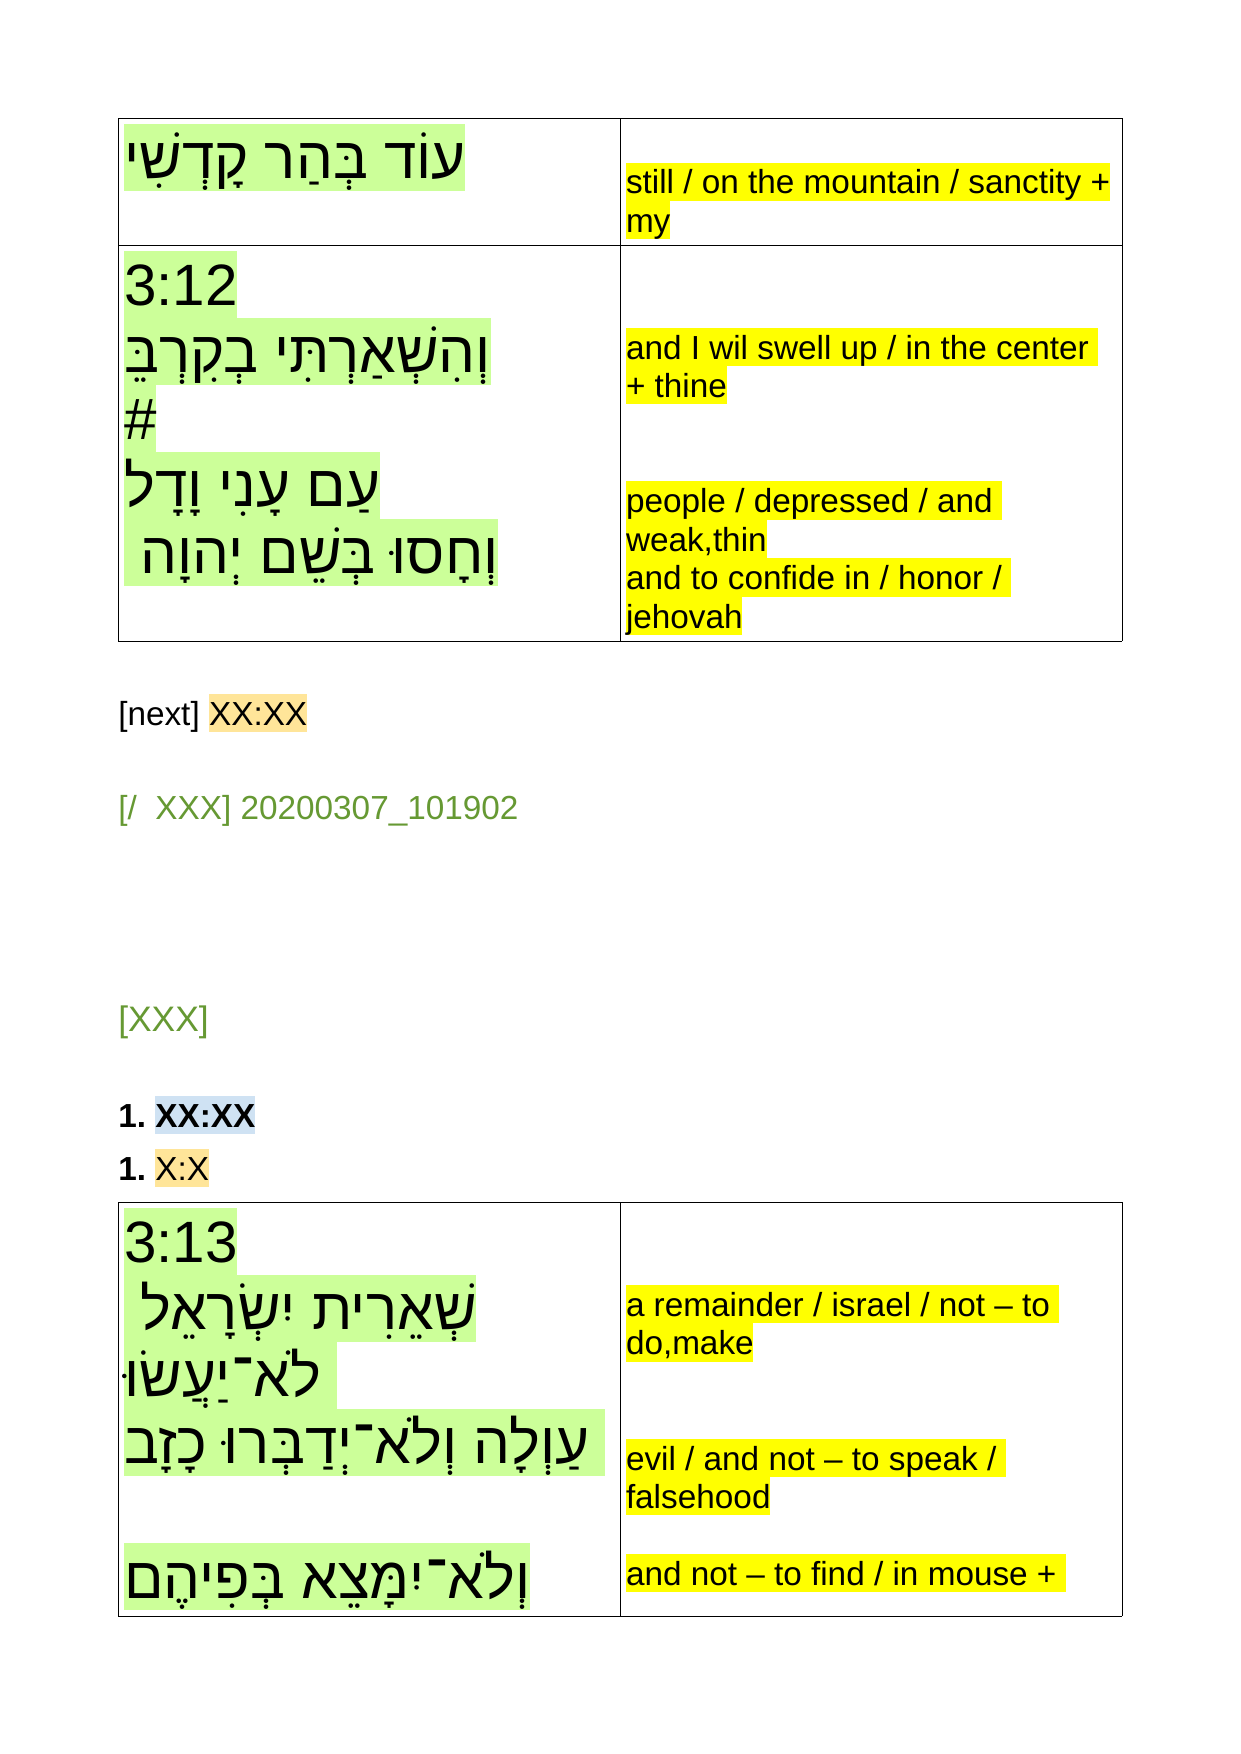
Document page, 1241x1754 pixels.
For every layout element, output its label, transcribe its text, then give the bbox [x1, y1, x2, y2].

table_cell and I wil swell up / in the center + thine people / depressed / and weak,thin and to confide in / honor / jehovah [621, 246, 1122, 641]
table_header a remainder / israel / not – to do,make evil / and not – to speak / falsehood and not – to find / in mouse + [621, 1203, 1122, 1616]
text [XXX] [118, 999, 1122, 1039]
text 1. XX:XX [118, 1096, 1122, 1134]
table_header still / on the mountain / sanctity + my [621, 119, 1122, 245]
text [/ XXX] 20200307_101902 [118, 788, 1122, 827]
text [next] XX:XX [118, 694, 1122, 732]
table_header 3:13 שְׁאֵרִית יִשְׂרָאֵל לֹא־יַעֲשׂוּ עַוְלָה וְלֹא־יְדַבְּרוּ כָזָב וְלֹא־יִמָּצֵא בְּפִיהֶם לְשׁוֹן תַּרְמִית כִּי־הֵמָּה יִרְעוּ וְרָבְצוּ וְאֵין מַחֲרִיד ס [119, 1203, 620, 1616]
table_header 3:11 בַּיּוֹם הַהוּא לֹא תֵבוֹשִׁי מִכֹּל עֲלִילֹתַיִ # אֲשֶׁר פָּשַׁעַתְּ בִּי כִּי־אָז אָסִיר מִקִּרְבֵּ # עַלִּיזֵי גַּאֲוָתֵ # וְלֹא־תוֹסִפִי לְגָבְהָה עוֹד בְּהַר קָדְשִׁי [119, 119, 620, 245]
text 1. X:X [118, 1149, 1122, 1187]
table_cell 3:12 וְהִשְׁאַרְתִּי בְקִרְבֵּ # עַם עָנִי וָדָל וְחָסוּ בְּשֵׁם יְהוָה [119, 246, 620, 641]
